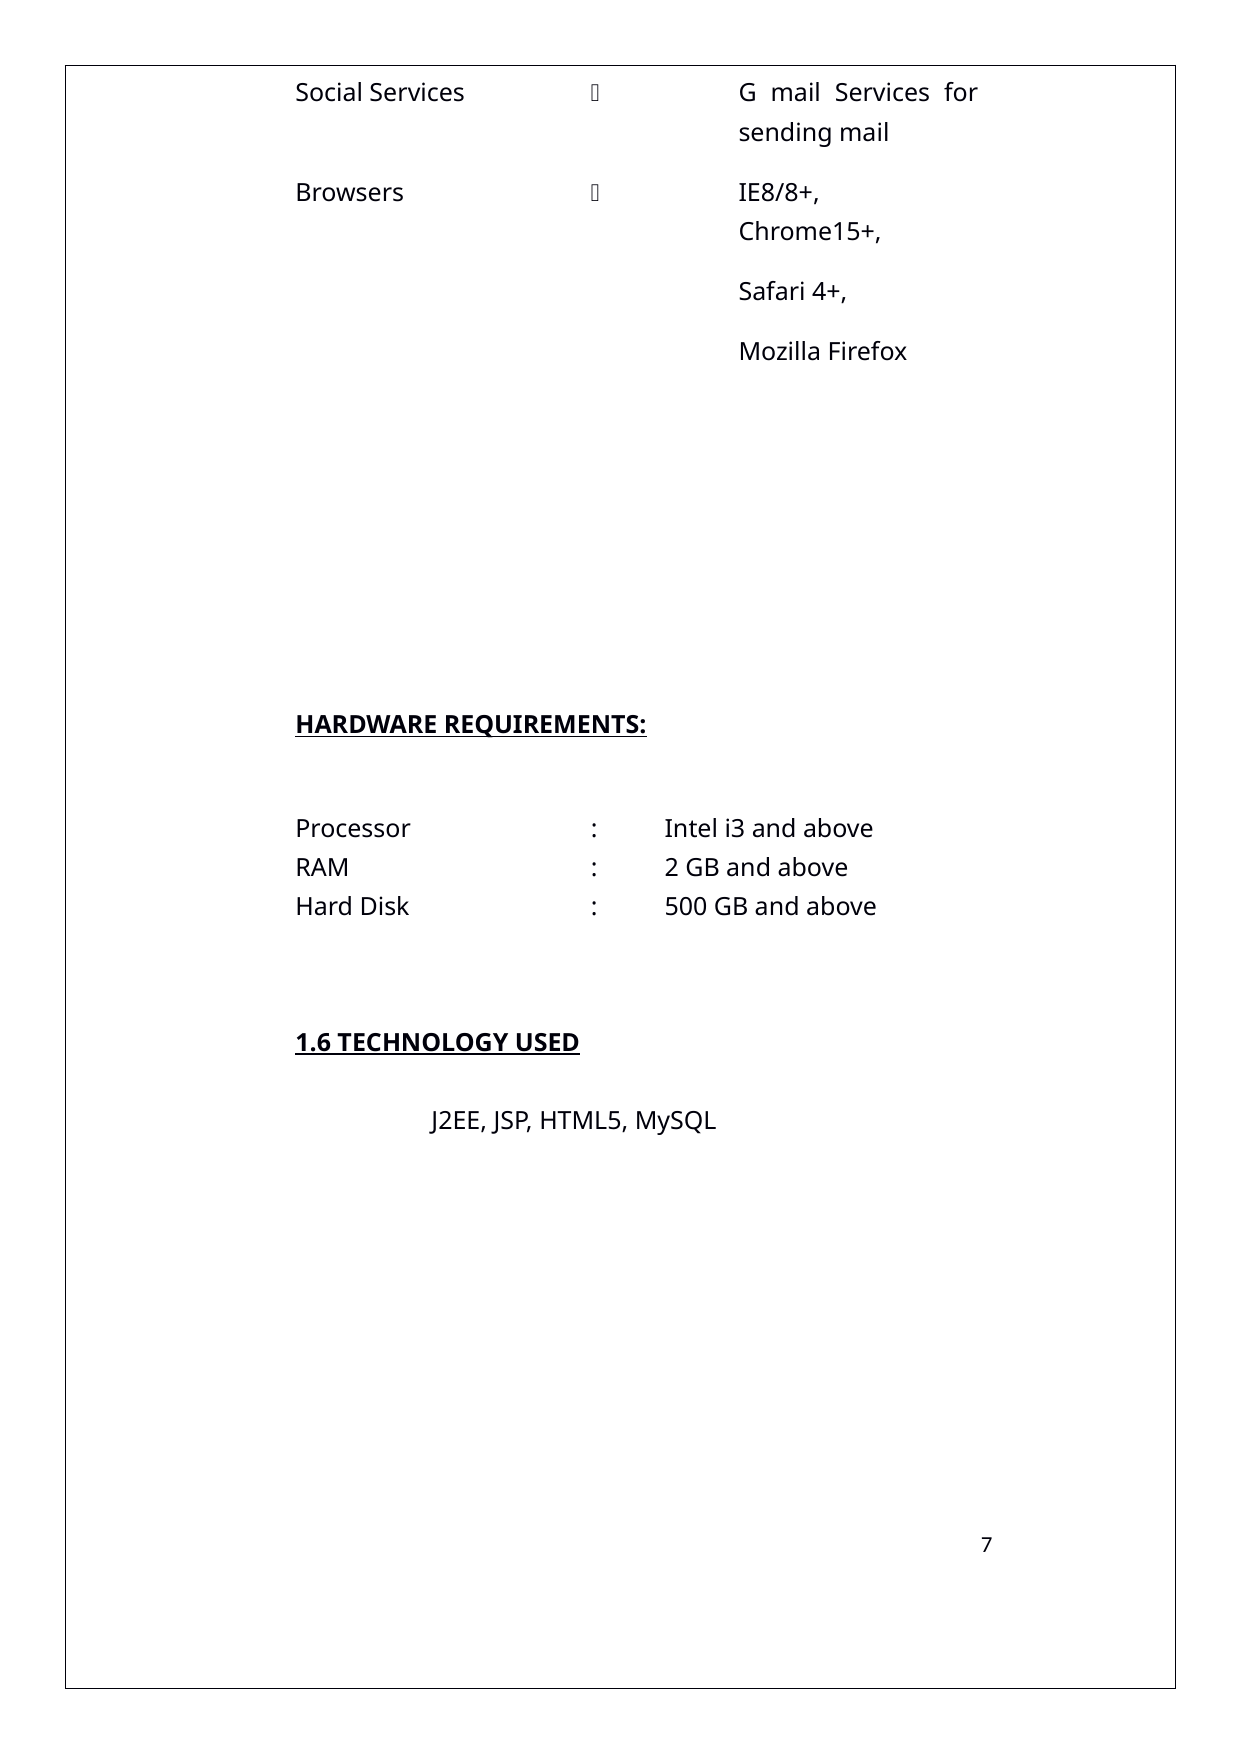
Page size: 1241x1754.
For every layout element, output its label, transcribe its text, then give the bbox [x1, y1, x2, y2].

text J2EE, JSP, HTML5, MySQL [295, 1103, 992, 1137]
text Safari 4+, [295, 273, 992, 307]
text Browsers  IE8/8+, Chrome15+, [295, 174, 992, 247]
text Social Services  G mail Services for sending mail [295, 75, 992, 148]
text Processor : Intel i3 and above [295, 810, 992, 844]
text 1.6 TECHNOLOGY USED [295, 1024, 992, 1058]
text RAM : 2 GB and above [295, 849, 992, 883]
text HARDWARE REQUIREMENTS: [295, 707, 992, 741]
text Hard Disk : 500 GB and above [295, 888, 992, 923]
text Mozilla Firefox [295, 333, 992, 367]
